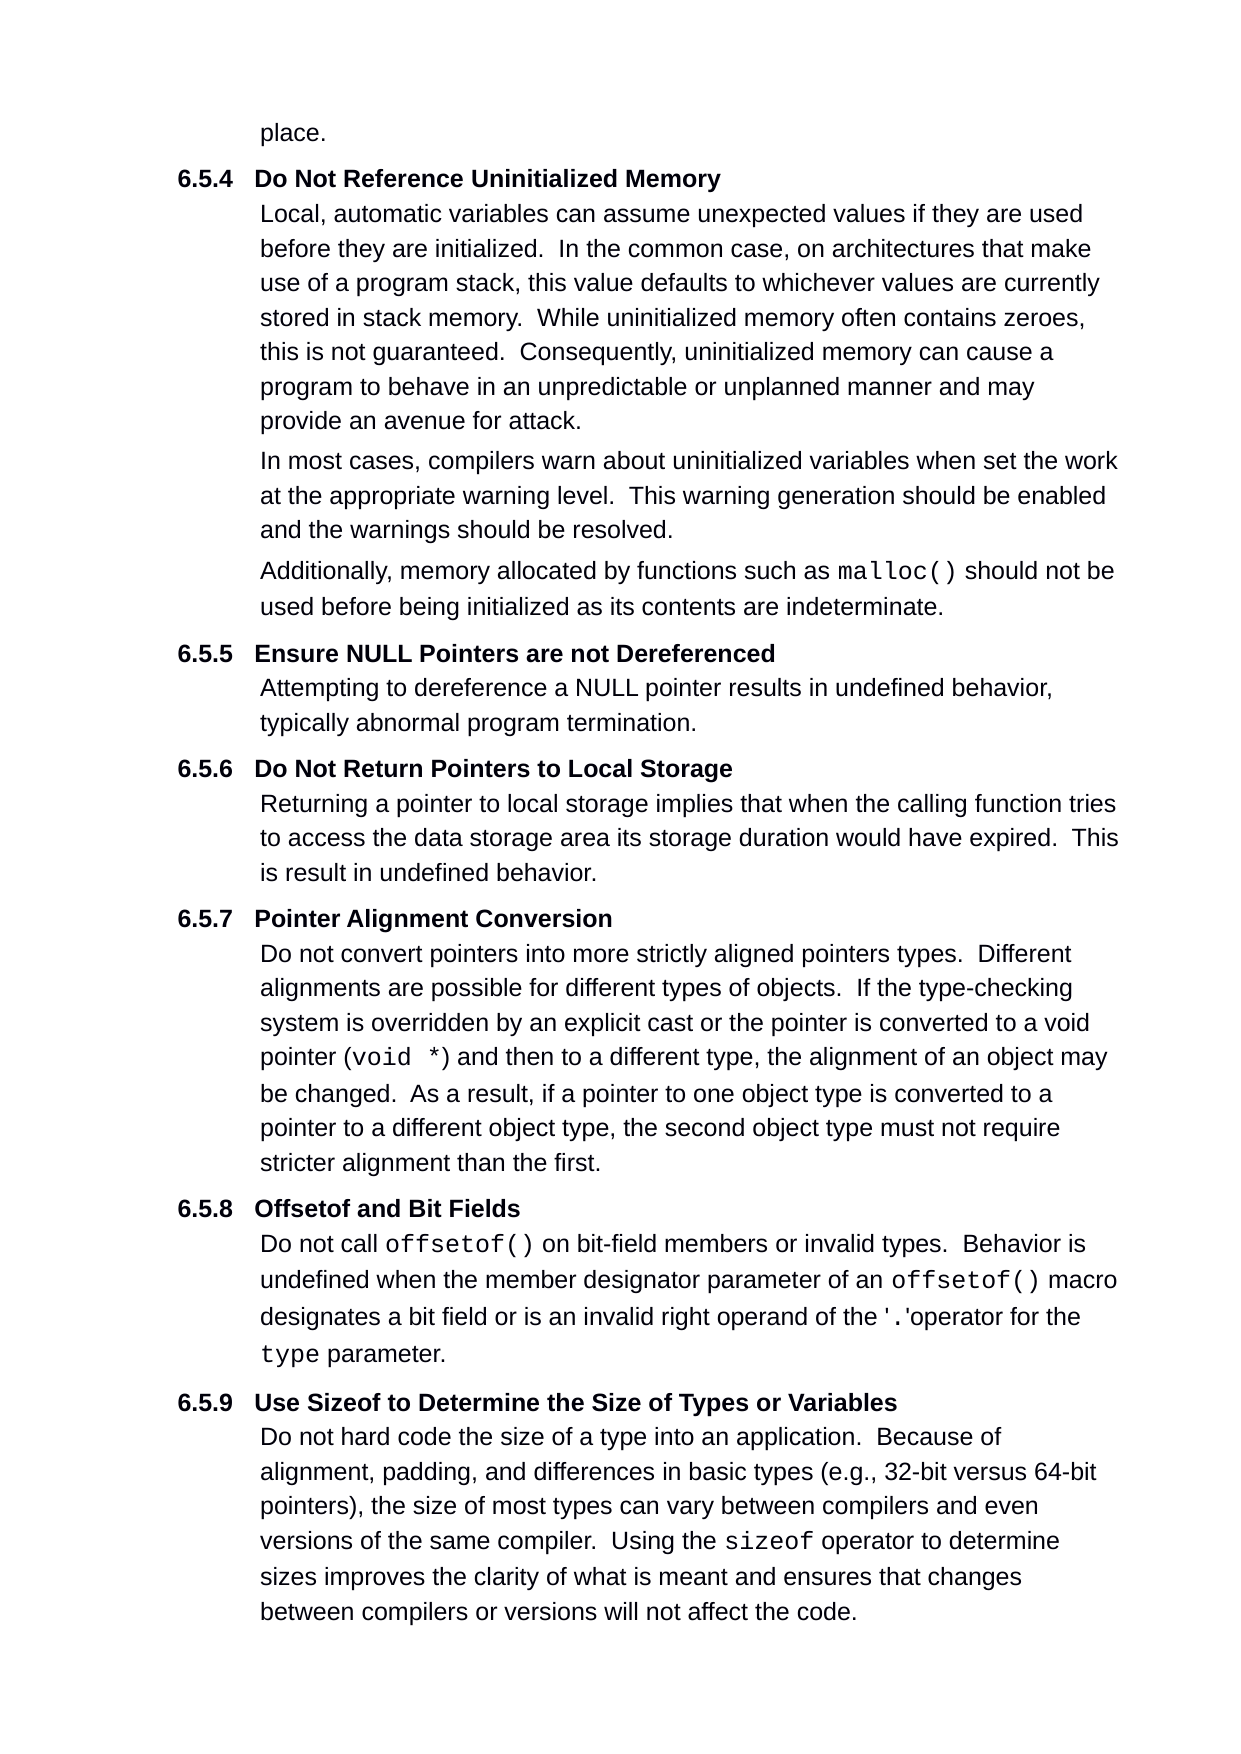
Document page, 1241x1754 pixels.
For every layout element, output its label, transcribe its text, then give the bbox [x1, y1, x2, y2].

subtitle Ensure NULL Pointers are not Dereferenced [177, 639, 1122, 667]
text place. [260, 118, 1122, 147]
subtitle Do Not Return Pointers to Local Storage [177, 754, 1122, 783]
text In most cases, compilers warn about uninitialized variables when set the work at the appropriate warning level. This warning generation should be enabled and the warnings should be resolved. [260, 446, 1122, 544]
subtitle Do Not Reference Uninitialized Memory [177, 164, 1122, 193]
text Additionally, memory allocated by functions such as malloc() should not be used before being initialized as its contents are indeterminate. [260, 556, 1122, 621]
text Do not convert pointers into more strictly aligned pointers types. Different alignments are possible for different types of objects. If the type-checking system is overridden by an explicit cast or the pointer is converted to a void pointer (void *) and then to a different type, the alignment of an object may be changed. As a result, if a pointer to one object type is converted to a pointer to a different object type, the second object type must not require stricter alignment than the first. [260, 939, 1122, 1176]
text Attempting to dereference a NULL pointer results in undefined behavior, typically abnormal program termination. [260, 673, 1122, 737]
subtitle Offsetof and Bit Fields [177, 1194, 1122, 1223]
text Do not hard code the size of a type into an application. Because of alignment, padding, and differences in basic types (e.g., 32-bit versus 64-bit pointers), the size of most types can vary between compilers and even versions of the same compiler. Using the sizeof operator to determine sizes improves the clarity of what is meant and ensures that changes between compilers or versions will not affect the code. [260, 1422, 1122, 1626]
subtitle Use Sizeof to Determine the Size of Types or Variables [177, 1387, 1122, 1416]
text Local, automatic variables can assume unexpected values if they are used before they are initialized. In the common case, on architectures that make use of a program stack, this value defaults to whichever values are currently stored in stack memory. While uninitialized memory often contains zeroes, this is not guaranteed. Consequently, uninitialized memory can cause a program to behave in an unpredictable or unplanned manner and may provide an avenue for attack. [260, 199, 1122, 435]
text Returning a pointer to local storage implies that when the calling function tries to access the data storage area its storage duration would have expired. This is result in undefined behavior. [260, 789, 1122, 886]
text Do not call offsetof() on bit-field members or invalid types. Behavior is undefined when the member designator parameter of an offsetof() macro designates a bit field or is an invalid right operand of the '.'operator for the type parameter. [260, 1229, 1122, 1369]
subtitle Pointer Alignment Conversion [177, 904, 1122, 933]
